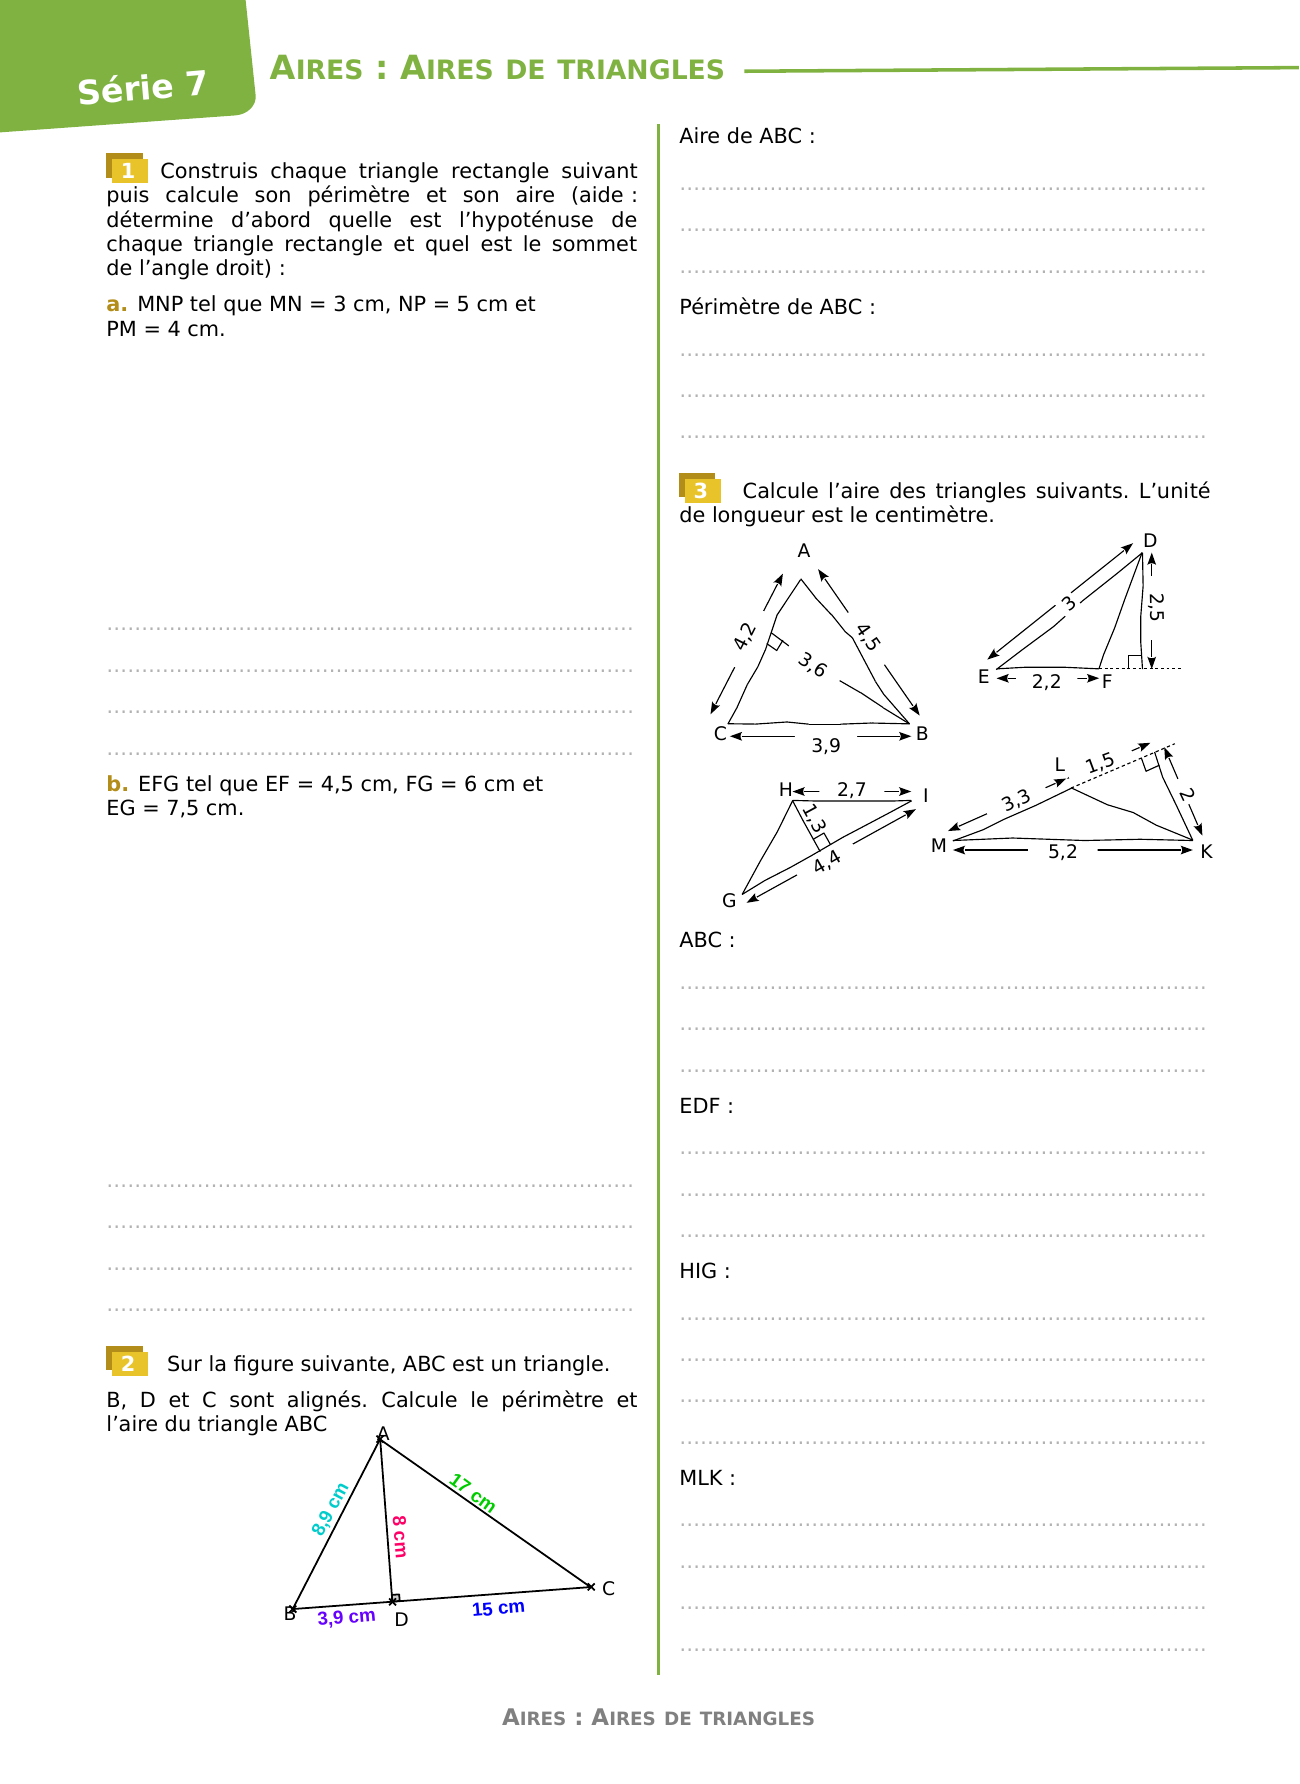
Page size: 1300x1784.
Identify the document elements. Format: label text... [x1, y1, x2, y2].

text …………………………………………………………………. [106, 1275, 638, 1316]
text EDF : …………………………………………………………………. [679, 1077, 1211, 1159]
text …………………………………………………………………. [679, 319, 1211, 361]
text …………………………………………………………………. [679, 154, 1211, 195]
text ABC : [679, 911, 1211, 953]
text Périmètre de ABC : [679, 278, 1211, 319]
text …………………………………………………………………. [106, 1192, 638, 1234]
text …………………………………………………………………. [679, 237, 1211, 278]
text …………………………………………………………………. [679, 1532, 1211, 1573]
text ……………………………………………………………….… [106, 594, 638, 636]
text …………………………………………………………………. [679, 1366, 1211, 1408]
text MLK : [679, 1449, 1211, 1490]
list MNP tel que MN = 3 cm, NP = 5 cm et PM = 4 cm. [106, 292, 638, 341]
text …………………………………………………………………. [106, 718, 638, 760]
text …………………………………………………………………. [106, 636, 638, 677]
text …………………………………………………………………. [679, 1614, 1211, 1656]
subtitle Sur la figure suivante, ABC est un triangle. [143, 1346, 638, 1376]
text …………………………………………………………………. [679, 195, 1211, 237]
text …………………………………………………………………. [679, 402, 1211, 443]
text …………………………………………………………………. [106, 677, 638, 718]
text …………………………………………………………………. [679, 1325, 1211, 1366]
text …………………………………………………………………. [679, 1573, 1211, 1614]
text B, D et C sont alignés. Calcule le périmètre et l’aire du triangle ABC [106, 1388, 638, 1436]
text …………………………………………………………………. [106, 1234, 638, 1275]
text …………………………………………………………………. [679, 953, 1211, 994]
subtitle Construis chaque triangle rectangle suivant puis cal­cule son périmètre et son aire (aide : détermine d’abord quelle est l’hypoténuse de chaque triangle rec­tangle et quel est le sommet de l’angle droit) : [106, 153, 638, 281]
text …………………………………………………………………. [679, 1159, 1211, 1201]
text …………………………………………………………………. [679, 1201, 1211, 1242]
text …………………………………………………………………. [106, 1151, 638, 1192]
list EFG tel que EF = 4,5 cm, FG = 6 cm et EG = 7,5 cm. [106, 772, 638, 820]
text HIG : …………………………………………………………………. [679, 1242, 1211, 1325]
text …………………………………………………………………. [679, 994, 1211, 1036]
subtitle Calcule l’aire des triangles suivants. L’uni­té de longueur est le centimètre. [679, 473, 1211, 527]
text …………………………………………………………………. [679, 361, 1211, 402]
text …………………………………………………………………. [679, 1408, 1211, 1449]
text Aire de ABC : [679, 124, 1211, 148]
text …………………………………………………………………. [679, 1036, 1211, 1077]
text …………………………………………………………………. [679, 1490, 1211, 1532]
